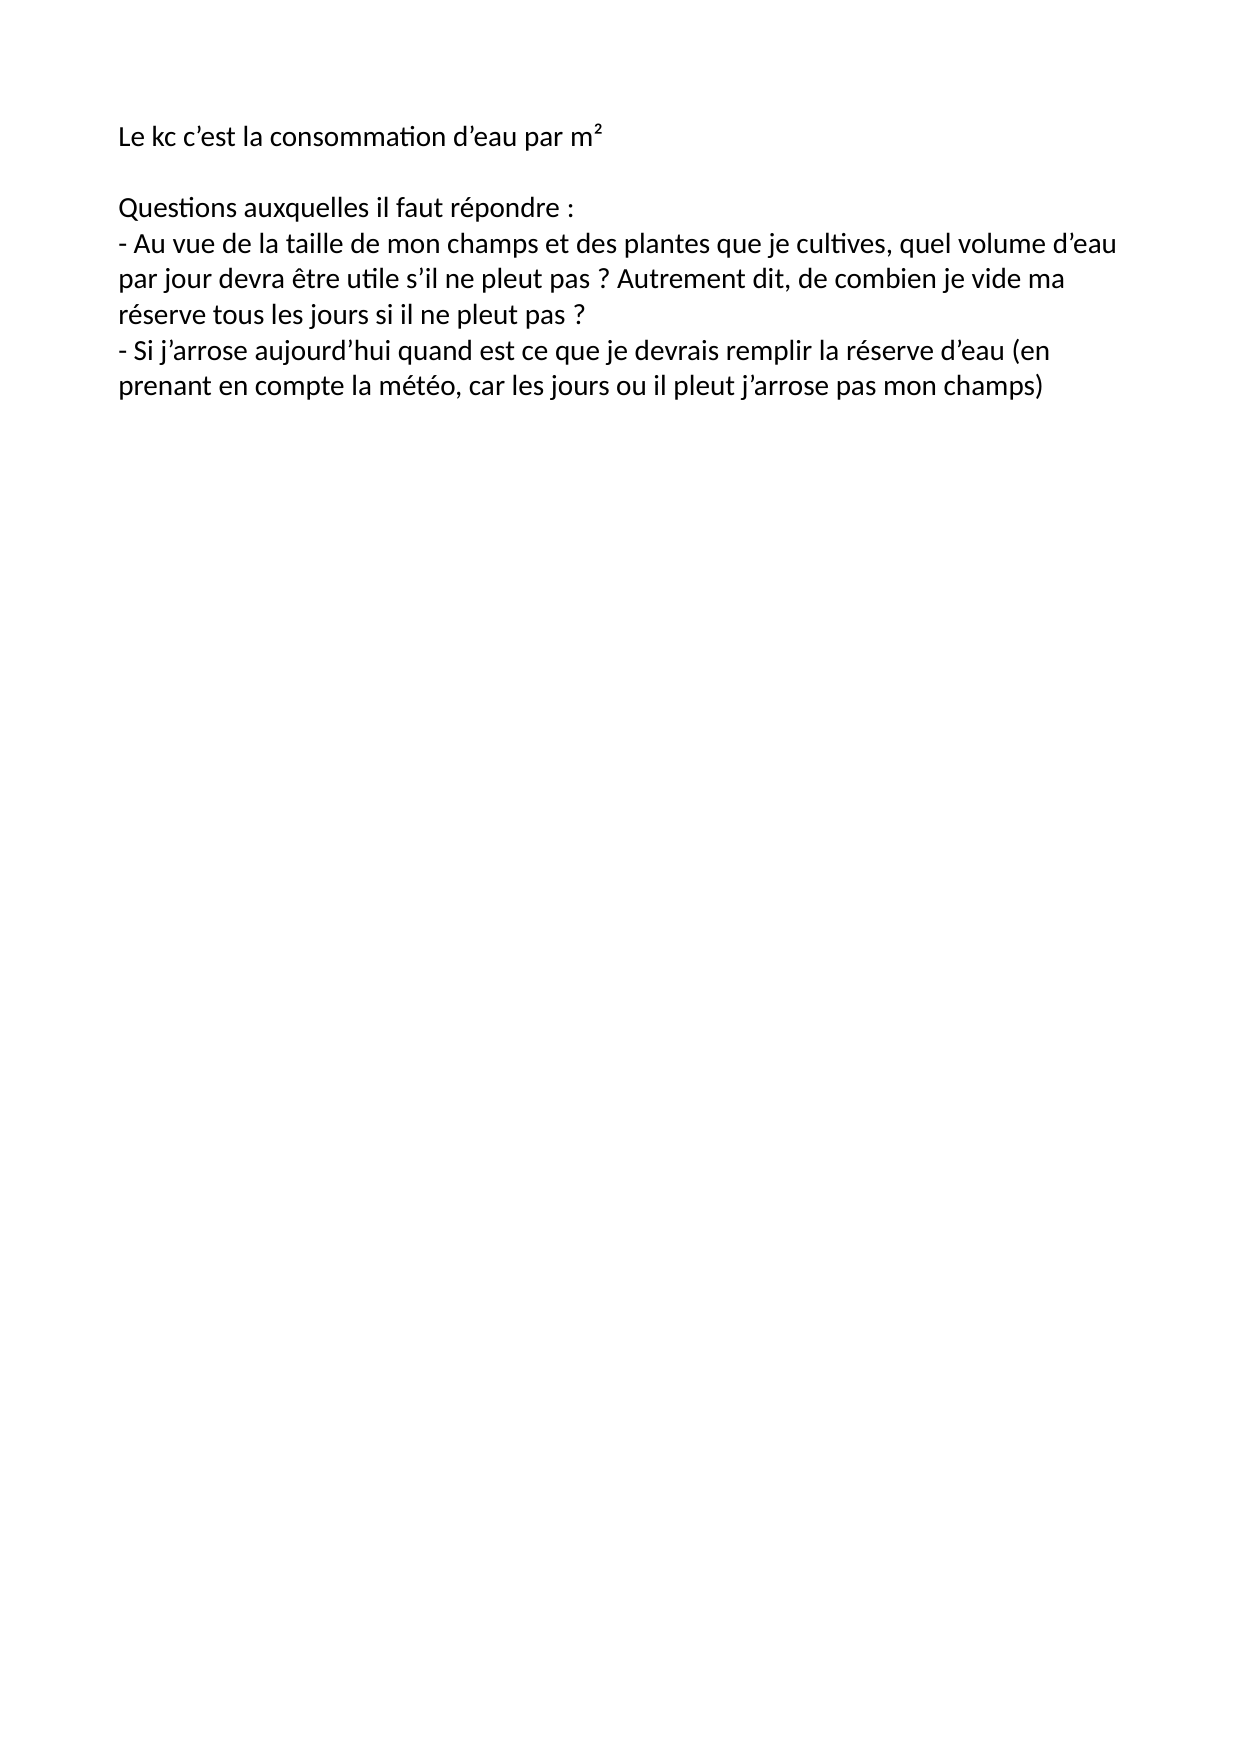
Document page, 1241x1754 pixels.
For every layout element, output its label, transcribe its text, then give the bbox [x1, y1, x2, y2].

text - Si j’arrose aujourd’hui quand est ce que je devrais remplir la réserve d’eau (en prenant en compte la météo, car les jours ou il pleut j’arrose pas mon champs) [118, 332, 1122, 403]
text Questions auxquelles il faut répondre : [118, 189, 1122, 225]
text - Au vue de la taille de mon champs et des plantes que je cultives, quel volume d’eau par jour devra être utile s’il ne pleut pas ? Autrement dit, de combien je vide ma réserve tous les jours si il ne pleut pas ? [118, 225, 1122, 332]
text Le kc c’est la consommation d’eau par m² [118, 118, 1122, 154]
